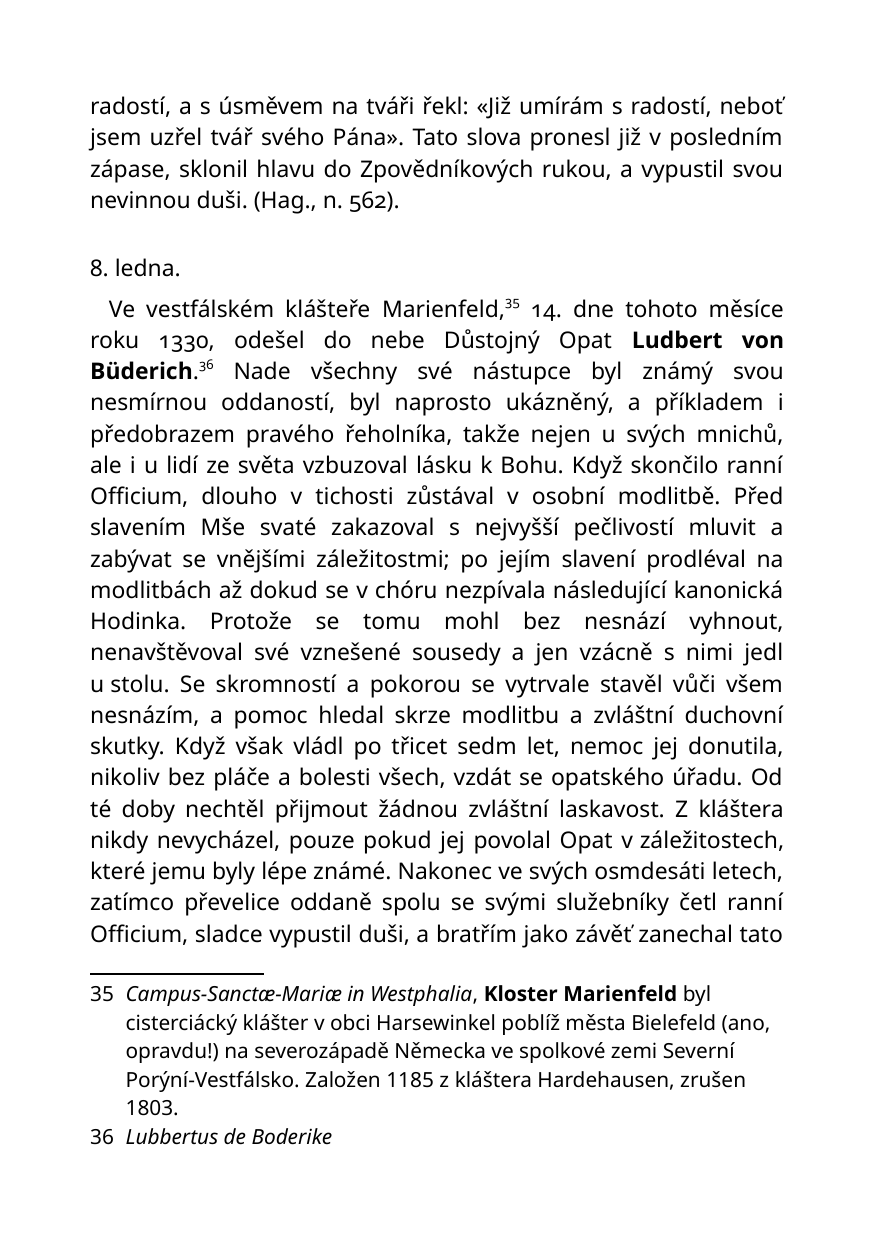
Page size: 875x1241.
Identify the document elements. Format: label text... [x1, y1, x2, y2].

text radostí, a s úsměvem na tváři řekl: «Již umírám s radostí, neboť jsem uzřel tvář svého Pána». Tato slova pronesl již v posledním zápase, sklonil hlavu do Zpovědníkových rukou, a vypustil svou nevinnou duši. (Hag., n. 562). [90, 90, 784, 215]
text 8. ledna. [90, 252, 784, 283]
text Campus-Sanctæ-Mariæ in Westphalia, Kloster Marienfeld byl cisterciácký klášter v obci Harsewinkel poblíž města Bielefeld (ano, opravdu!) na severozápadě Německa ve spolkové zemi Severní Porýní-Vestfálsko. Založen 1185 z kláštera Hardehausen, zrušen 1803. [90, 979, 784, 1122]
text Lubbertus de Boderike [90, 1122, 784, 1150]
text Ve vestfálském klášteře Marienfeld, 14. dne tohoto měsíce roku 1330, odešel do nebe Důstojný Opat Ludbert von Büderich. Nade všechny své nástupce byl známý svou nesmírnou oddaností, byl naprosto ukázněný, a příkladem i předobrazem pravého řeholníka, takže nejen u svých mnichů, ale i u lidí ze světa vzbuzoval lásku k Bohu. Když skončilo ranní Officium, dlouho v tichosti zůstával v osobní modlitbě. Před slavením Mše svaté zakazoval s nejvyšší pečlivostí mluvit a zabývat se vnějšími záležitostmi; po jejím slavení prodléval na modlitbách až dokud se v chóru nezpívala následující kanonická Hodinka. Protože se tomu mohl bez nesnází vyhnout, nenavštěvoval své vznešené sousedy a jen vzácně s nimi jedl u stolu. Se skromností a pokorou se vytrvale stavěl vůči všem nesnázím, a pomoc hledal skrze modlitbu a zvláštní duchovní skutky. Když však vládl po třicet sedm let, nemoc jej donutila, nikoliv bez pláče a bolesti všech, vzdát se opatského úřadu. Od té doby nechtěl přijmout žádnou zvláštní laskavost. Z kláštera nikdy nevycházel, pouze pokud jej povolal Opat v záležitostech, které jemu byly lépe známé. Nakonec ve svých osmdesáti letech, zatímco převelice oddaně spolu se svými služebníky četl ranní Officium, sladce vypustil duši, a bratřím jako závěť zanechal tato [90, 292, 784, 949]
